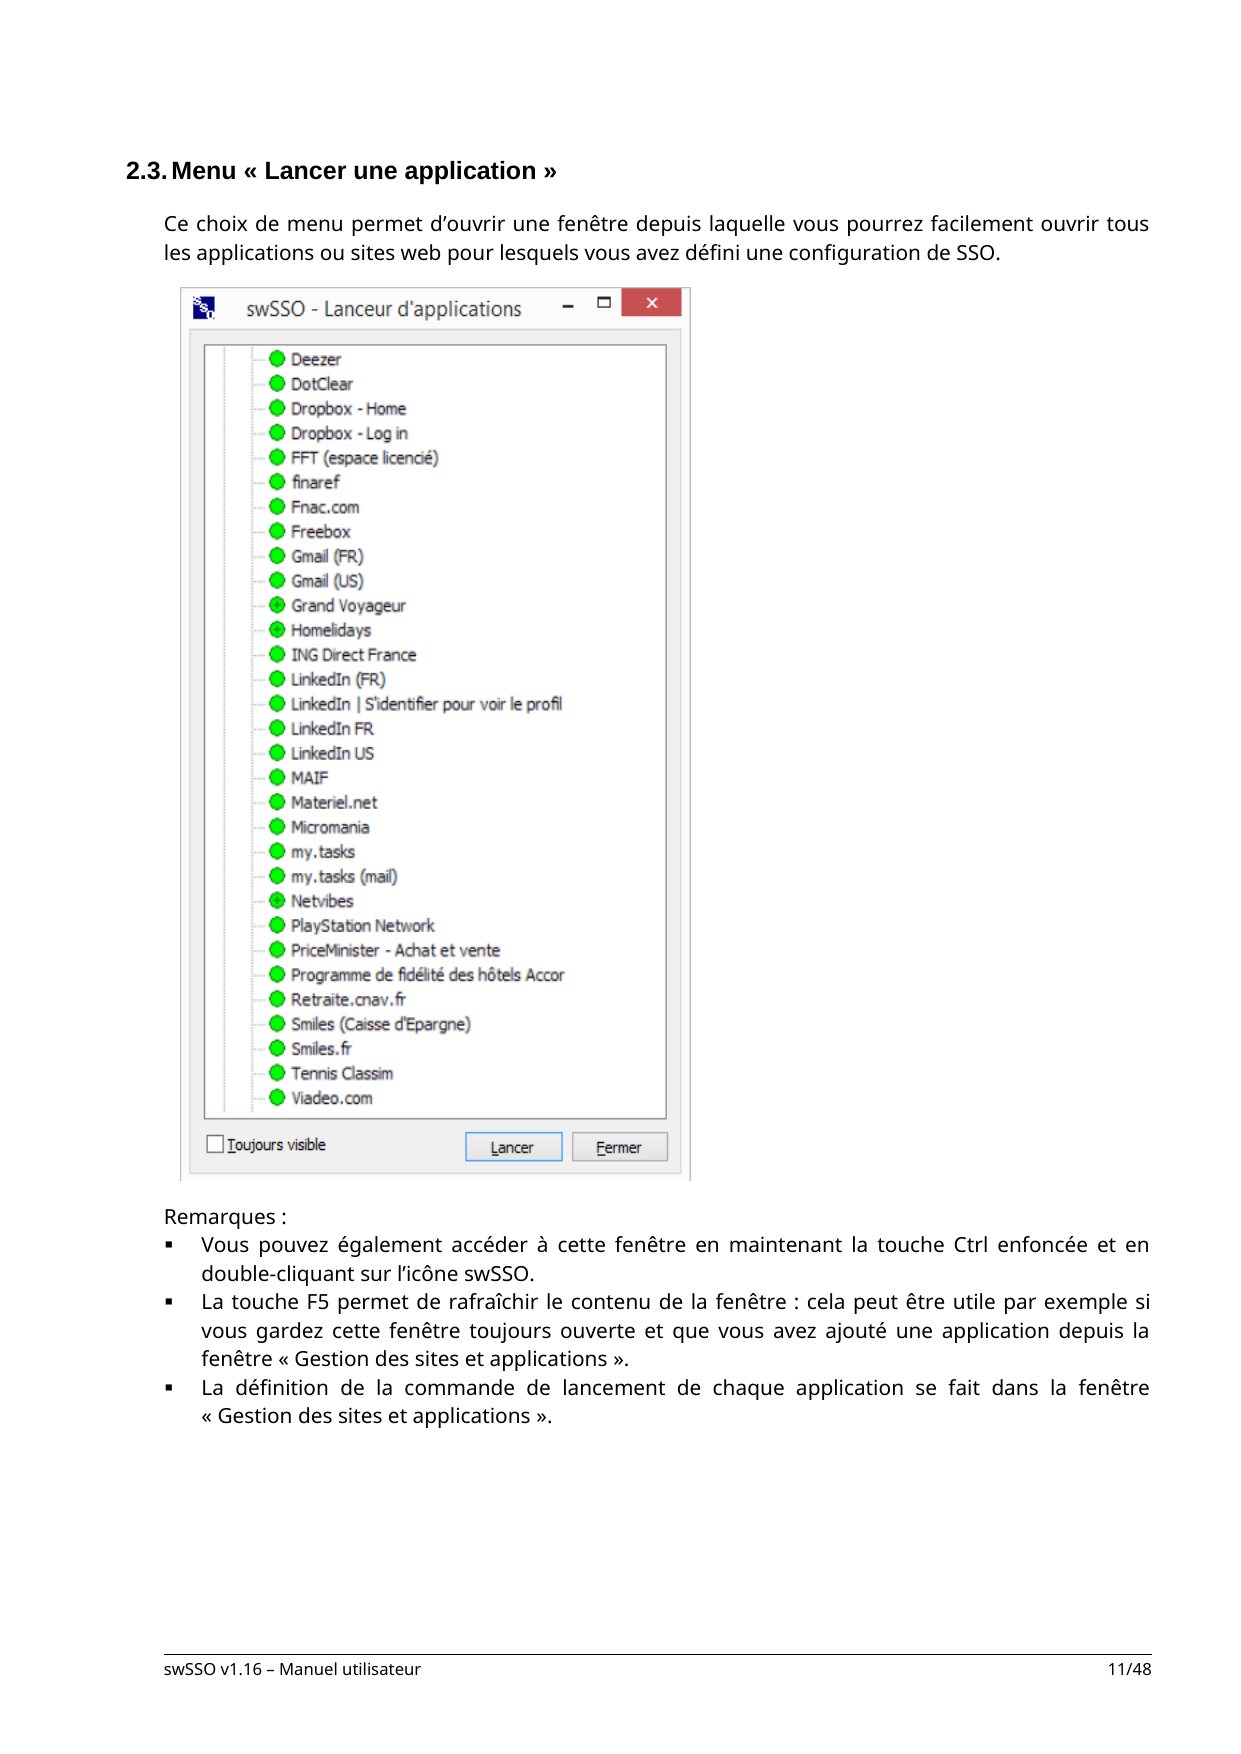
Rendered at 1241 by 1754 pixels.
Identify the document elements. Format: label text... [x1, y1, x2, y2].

subtitle Menu « Lancer une application » [126, 156, 1152, 184]
list La touche F5 permet de rafraîchir le contenu de la fenêtre : cela peut être utile par exemple si vous gardez cette fenêtre toujours ouverte et que vous avez ajouté une application depuis la fenêtre « Gestion des sites et applications ». [164, 1287, 1152, 1373]
text Remarques : [164, 1202, 1152, 1231]
text Ce choix de menu permet d’ouvrir une fenêtre depuis laquelle vous pourrez facilement ouvrir tous les applications ou sites web pour lesquels vous avez défini une configuration de SSO. [164, 209, 1152, 266]
list Vous pouvez également accéder à cette fenêtre en maintenant la touche Ctrl enfoncée et en double-cliquant sur l’icône swSSO. [164, 1231, 1152, 1287]
list La définition de la commande de lancement de chaque application se fait dans la fenêtre « Gestion des sites et applications ». [164, 1373, 1152, 1430]
